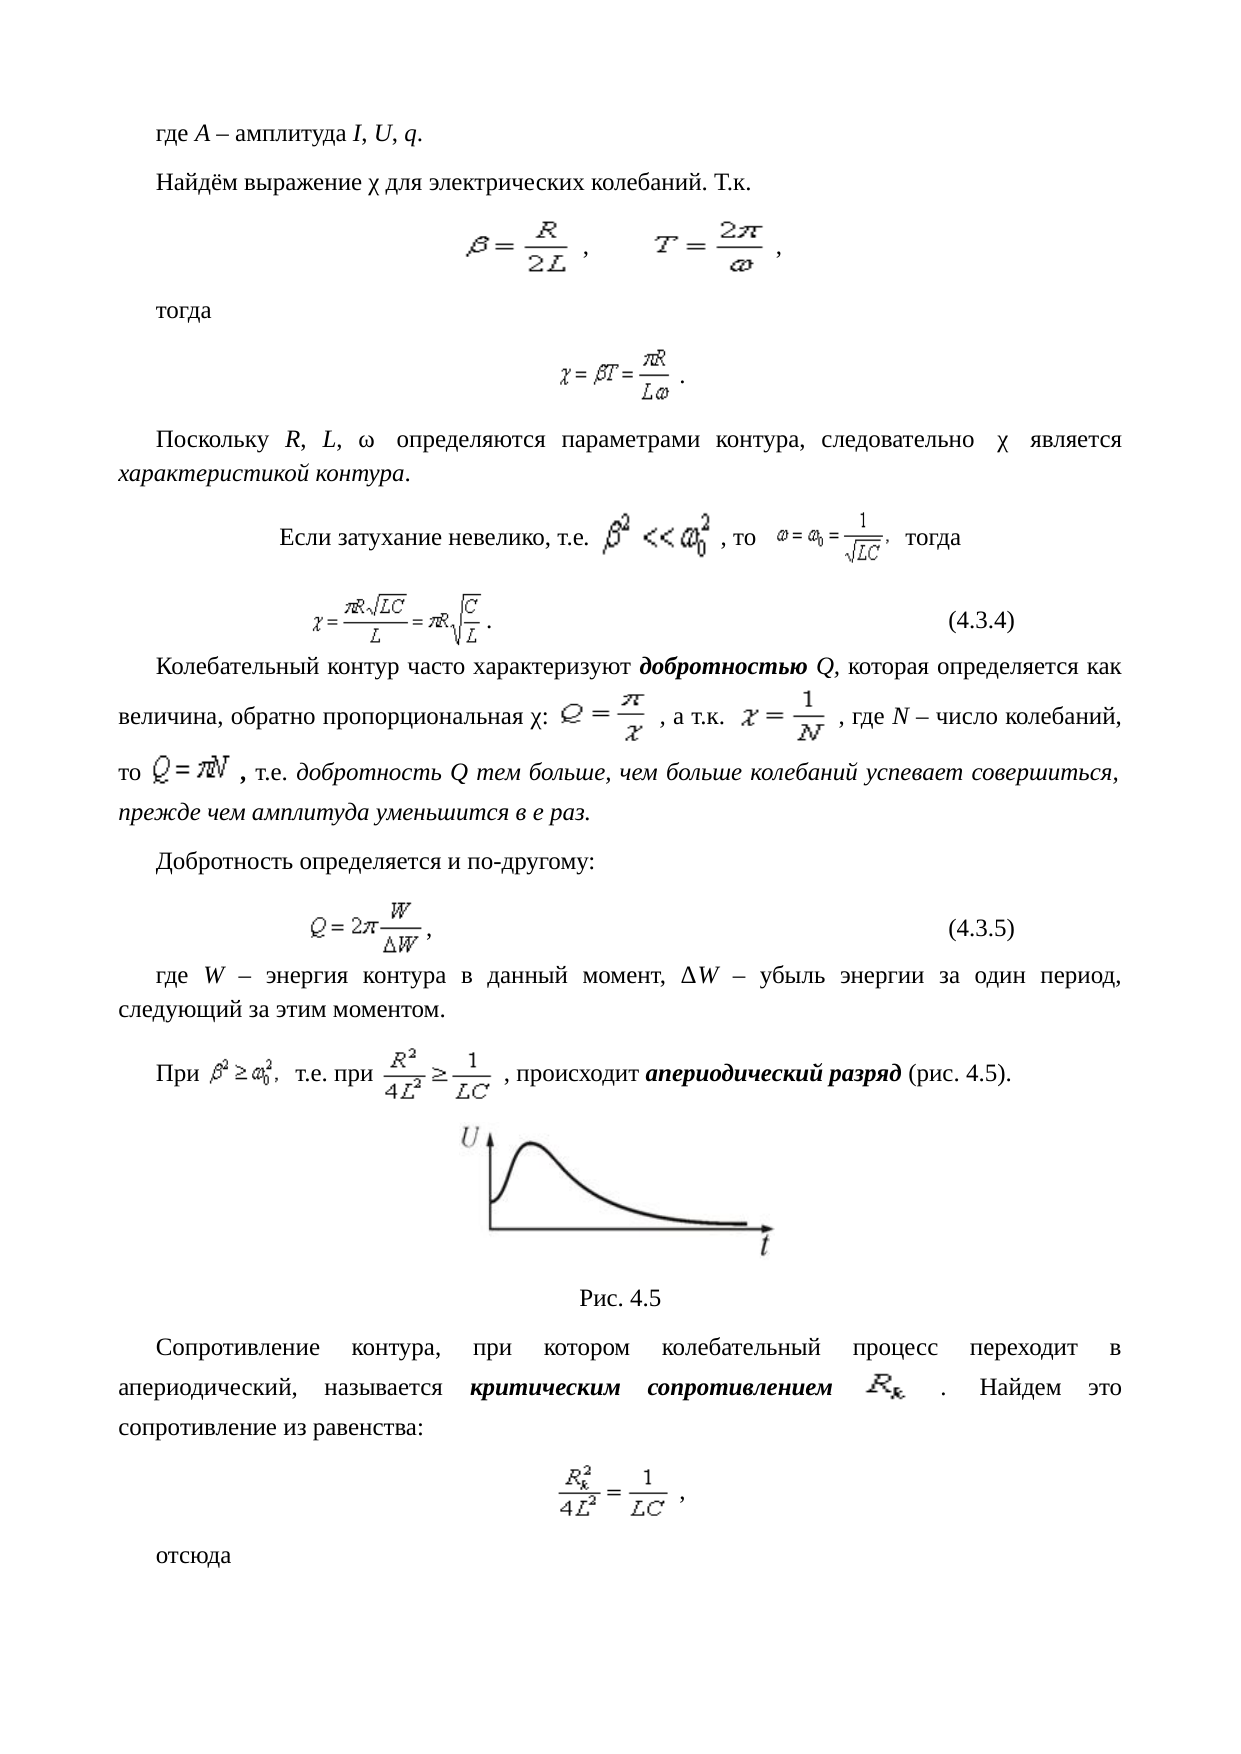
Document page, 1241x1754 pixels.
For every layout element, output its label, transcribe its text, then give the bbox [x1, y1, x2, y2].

text отсюда [118, 1540, 1122, 1569]
text , то [715, 507, 774, 566]
text Если затухание невелико, т.е. [118, 507, 596, 566]
text Рис. 4.5 [118, 1283, 1122, 1312]
text Добротность определяется и по-другому: [118, 846, 1122, 875]
picture [556, 686, 653, 745]
text , [673, 1461, 1122, 1520]
table_header . [305, 587, 945, 651]
picture [596, 507, 715, 567]
text [118, 216, 458, 275]
picture [307, 898, 426, 957]
text При т.е. при [118, 1043, 379, 1102]
picture [459, 1122, 775, 1263]
table_header (4.3.5) [945, 895, 1023, 960]
text [118, 1461, 554, 1520]
picture [149, 750, 233, 792]
picture [554, 1460, 673, 1520]
table_header [118, 895, 305, 960]
text Поскольку R, L, ω определяются параметрами контура, следовательно χ является характеристикой контура. [118, 424, 1122, 487]
picture [774, 507, 893, 567]
picture [859, 1366, 914, 1406]
table_header [1023, 587, 1122, 651]
table_header (4.3.4) [945, 587, 1023, 651]
text тогда [893, 507, 1122, 566]
text где A – амплитуда I, U, q. [118, 118, 1122, 147]
text , [577, 216, 651, 275]
text , происходит апериодический разряд (рис. 4.5). [498, 1043, 1122, 1102]
picture [554, 344, 673, 404]
table_header , [305, 895, 945, 960]
text где W – энергия контура в данный момент, ΔW – убыль энергии за один период, следующий за этим моментом. [118, 960, 1122, 1023]
picture [458, 216, 577, 276]
table_header [118, 587, 305, 651]
text Сопротивление контура, при котором колебательный процесс переходит в апериодический, называется критическим сопротивлением . Найдем это сопротивление из равенства: [118, 1332, 1122, 1441]
text тогда [118, 296, 1122, 324]
text Колебательный контур часто характеризуют добротностью Q, которая определяется как величина, обратно пропорциональная χ: , а т.к. , где N – число колебаний, то , т.е. добротность Q тем больше, чем больше колебаний успевает совершиться, прежде чем амплитуда уменьшится в е раз. [118, 651, 1122, 826]
picture [732, 686, 831, 745]
text . [673, 344, 1122, 403]
picture [379, 1043, 498, 1103]
text Найдём выражение χ для электрических колебаний. Т.к. [118, 167, 1122, 196]
text [118, 344, 554, 403]
picture [651, 216, 770, 276]
picture [205, 1055, 283, 1091]
table_header [1023, 895, 1122, 960]
text , [770, 216, 1122, 275]
picture [307, 589, 486, 649]
